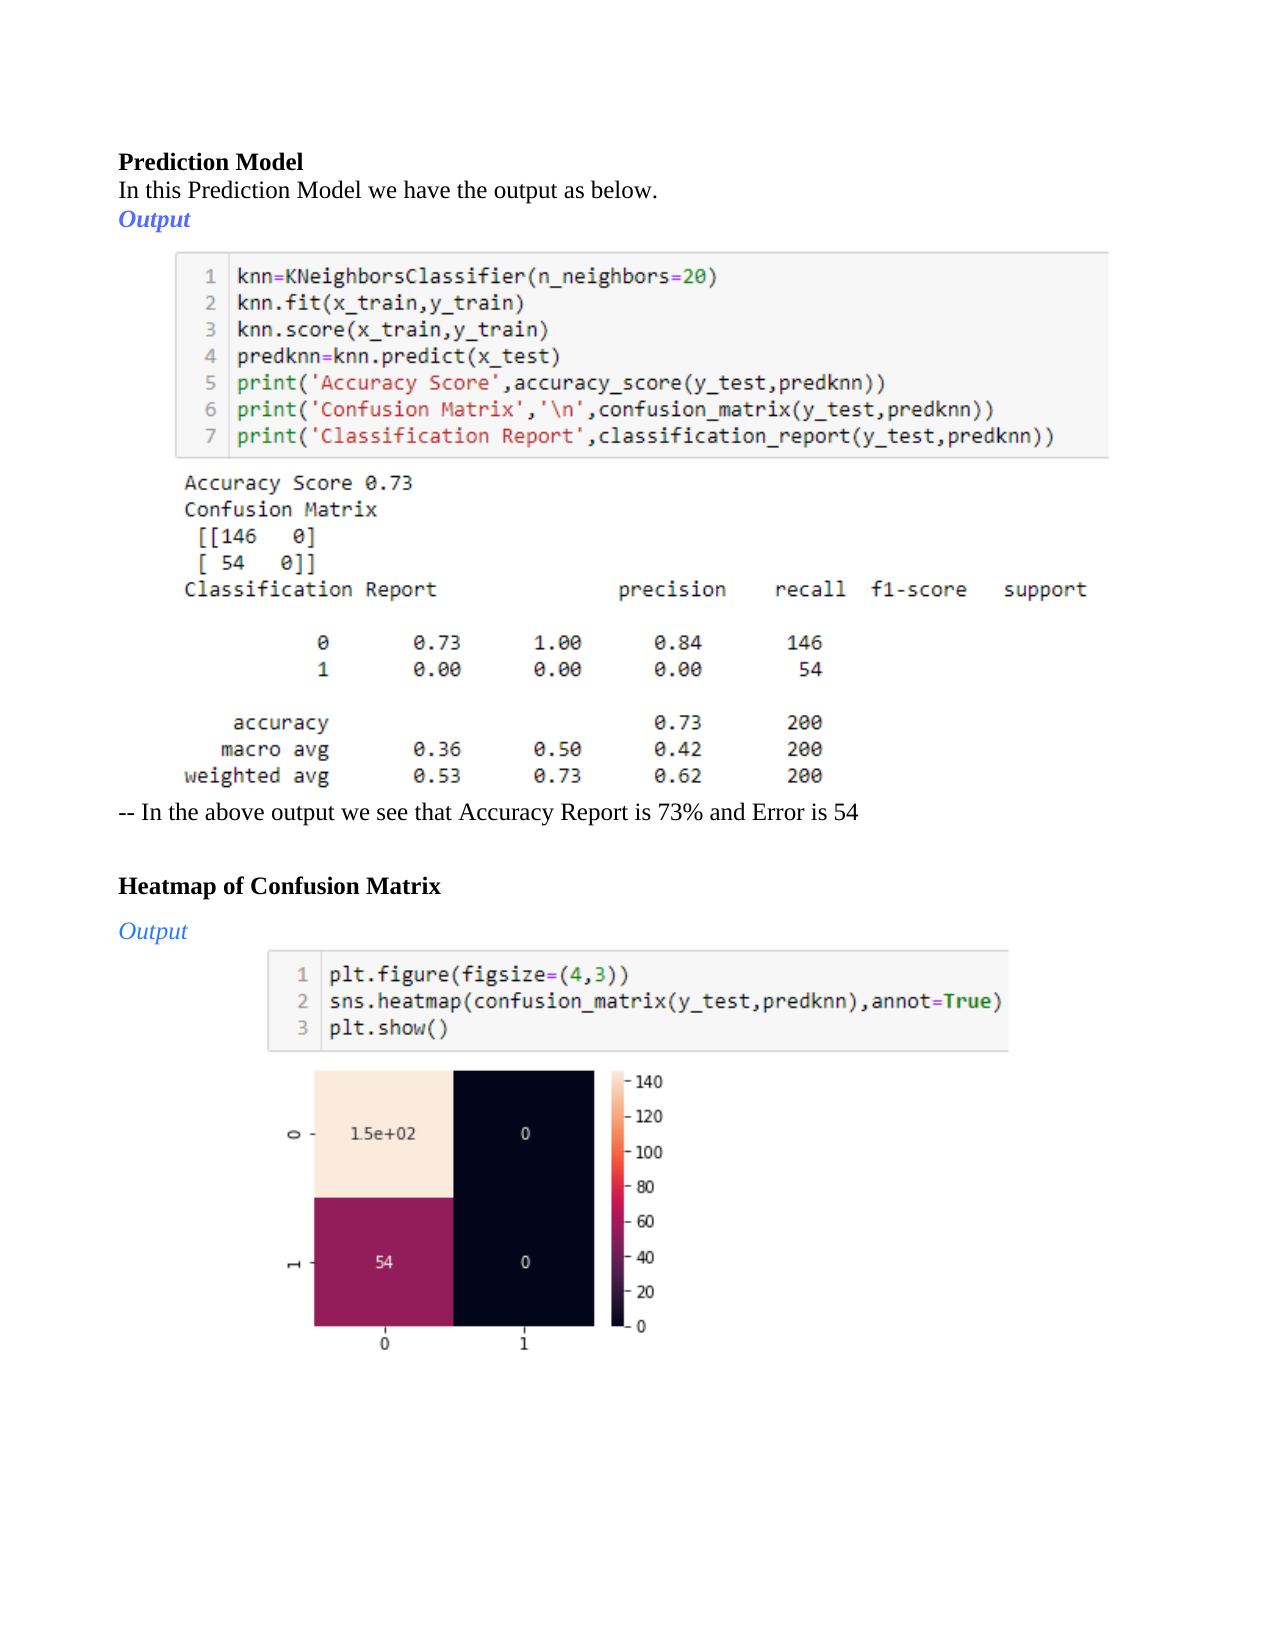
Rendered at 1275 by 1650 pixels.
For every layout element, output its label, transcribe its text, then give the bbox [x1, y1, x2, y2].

text -- In the above output we see that Accuracy Report is 73% and Error is 54 [118, 250, 1157, 825]
text Output [118, 204, 1157, 233]
text Prediction Model [118, 147, 1157, 176]
picture [266, 945, 1009, 1361]
text Output [118, 916, 1157, 945]
text In this Prediction Model we have the output as below. [118, 176, 1157, 204]
text Heatmap of Confusion Matrix [118, 871, 1157, 899]
picture [166, 249, 1109, 797]
